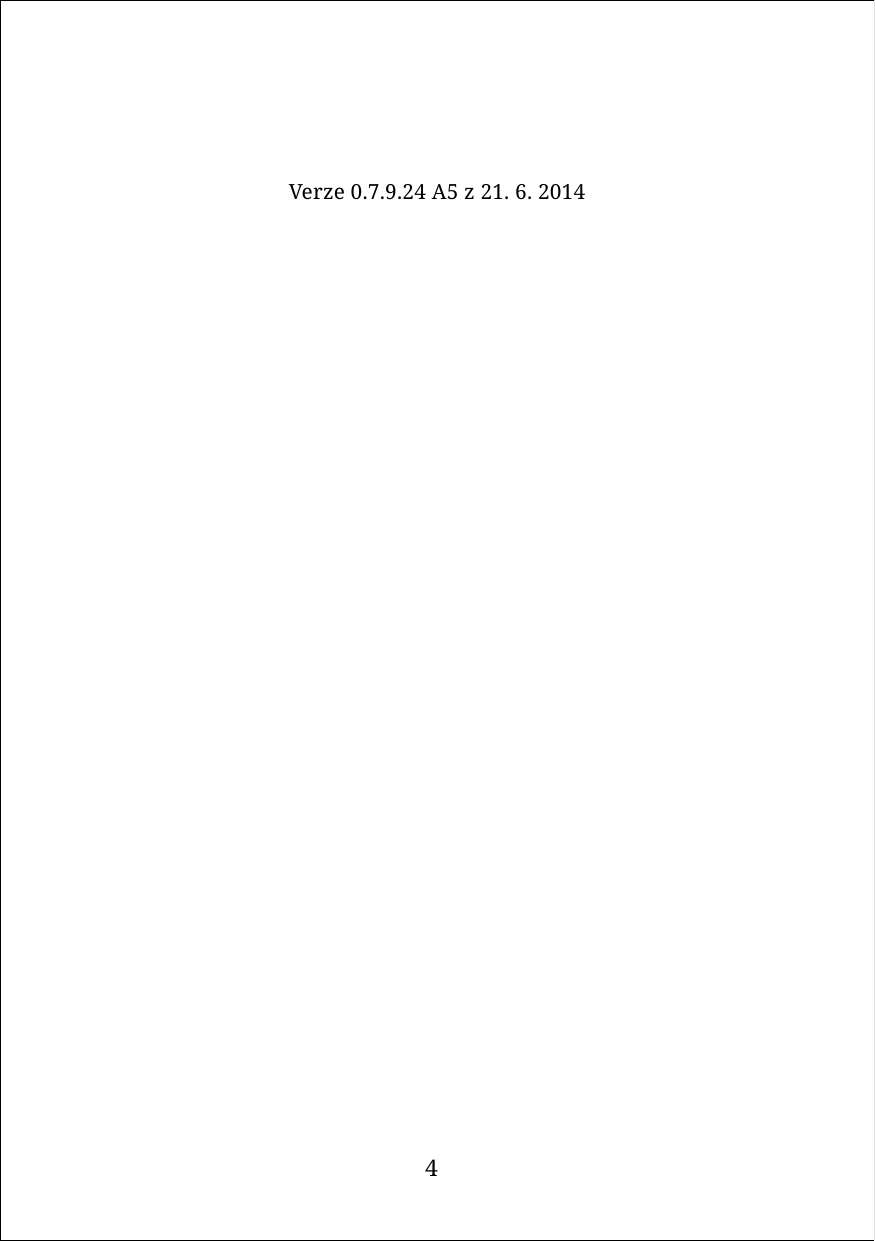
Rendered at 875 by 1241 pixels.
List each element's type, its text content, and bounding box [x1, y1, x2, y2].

text Verze 0.7.9.24 A5 z 21. 6. 2014 [118, 177, 756, 206]
